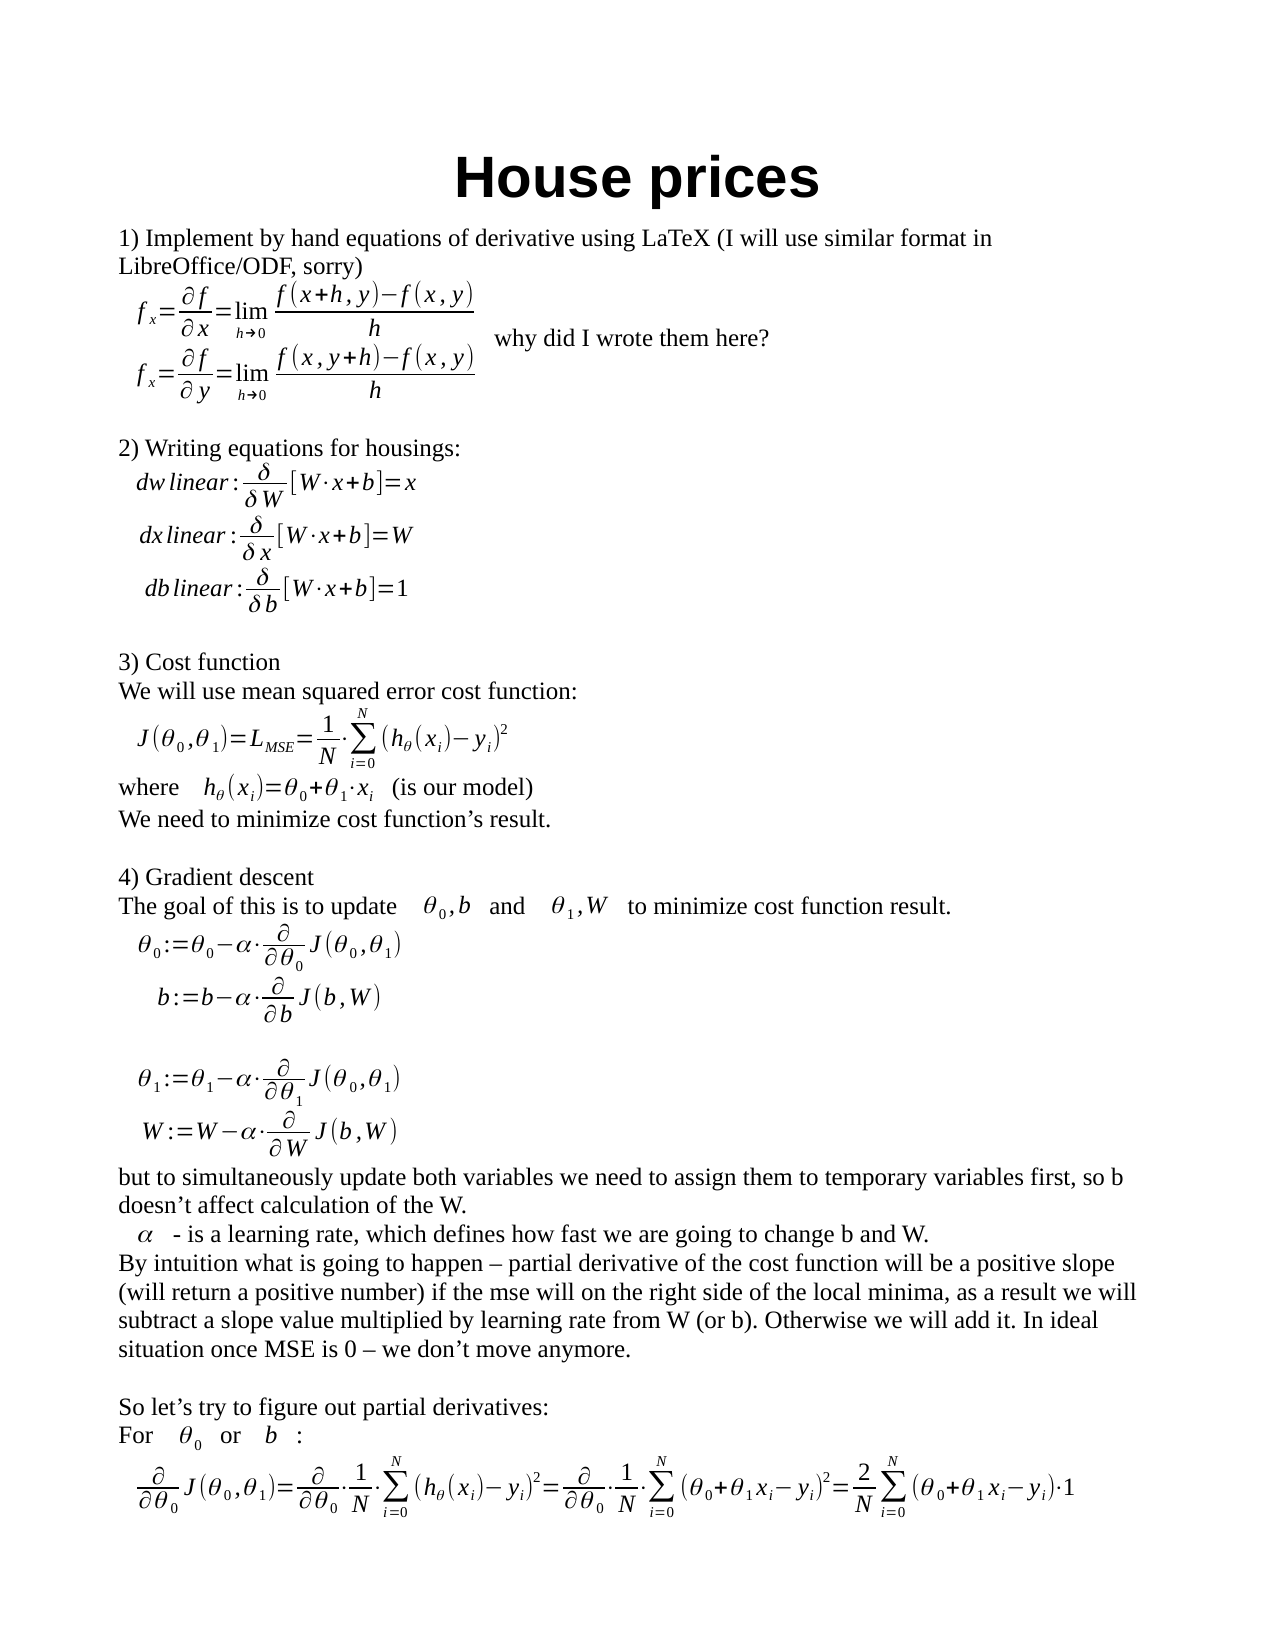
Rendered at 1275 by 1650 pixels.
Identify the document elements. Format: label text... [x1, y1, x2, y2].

text The goal of this is to update and to minimize cost function result. [118, 891, 1157, 923]
text We will use mean squared error cost function: [118, 676, 1157, 705]
text So let’s try to figure out partial derivatives: [118, 1392, 1157, 1421]
text why did I wrote them here? [118, 280, 1157, 404]
text - is a learning rate, which defines how fast we are going to change b and W. [118, 1219, 1157, 1248]
text For or : [118, 1421, 1157, 1453]
text 1) Implement by hand equations of derivative using LaTeX (I will use similar format in LibreOffice/ODF, sorry) [118, 223, 1157, 280]
text We need to minimize cost function’s result. [118, 804, 1157, 833]
title House prices [118, 143, 1157, 210]
text 2) Writing equations for housings: [118, 433, 1157, 461]
text 4) Gradient descent [118, 862, 1157, 891]
text where (is our model) [118, 772, 1157, 804]
text By intuition what is going to happen – partial derivative of the cost function will be a positive slope (will return a positive number) if the mse will on the right side of the local minima, as a result we will subtract a slope value multiplied by learning rate from W (or b). Otherwise we will add it. In ideal situation once MSE is 0 – we don’t move anymore. [118, 1248, 1157, 1363]
text 3) Cost function [118, 647, 1157, 676]
text but to simultaneously update both variables we need to assign them to temporary variables first, so b doesn’t affect calculation of the W. [118, 1162, 1157, 1219]
